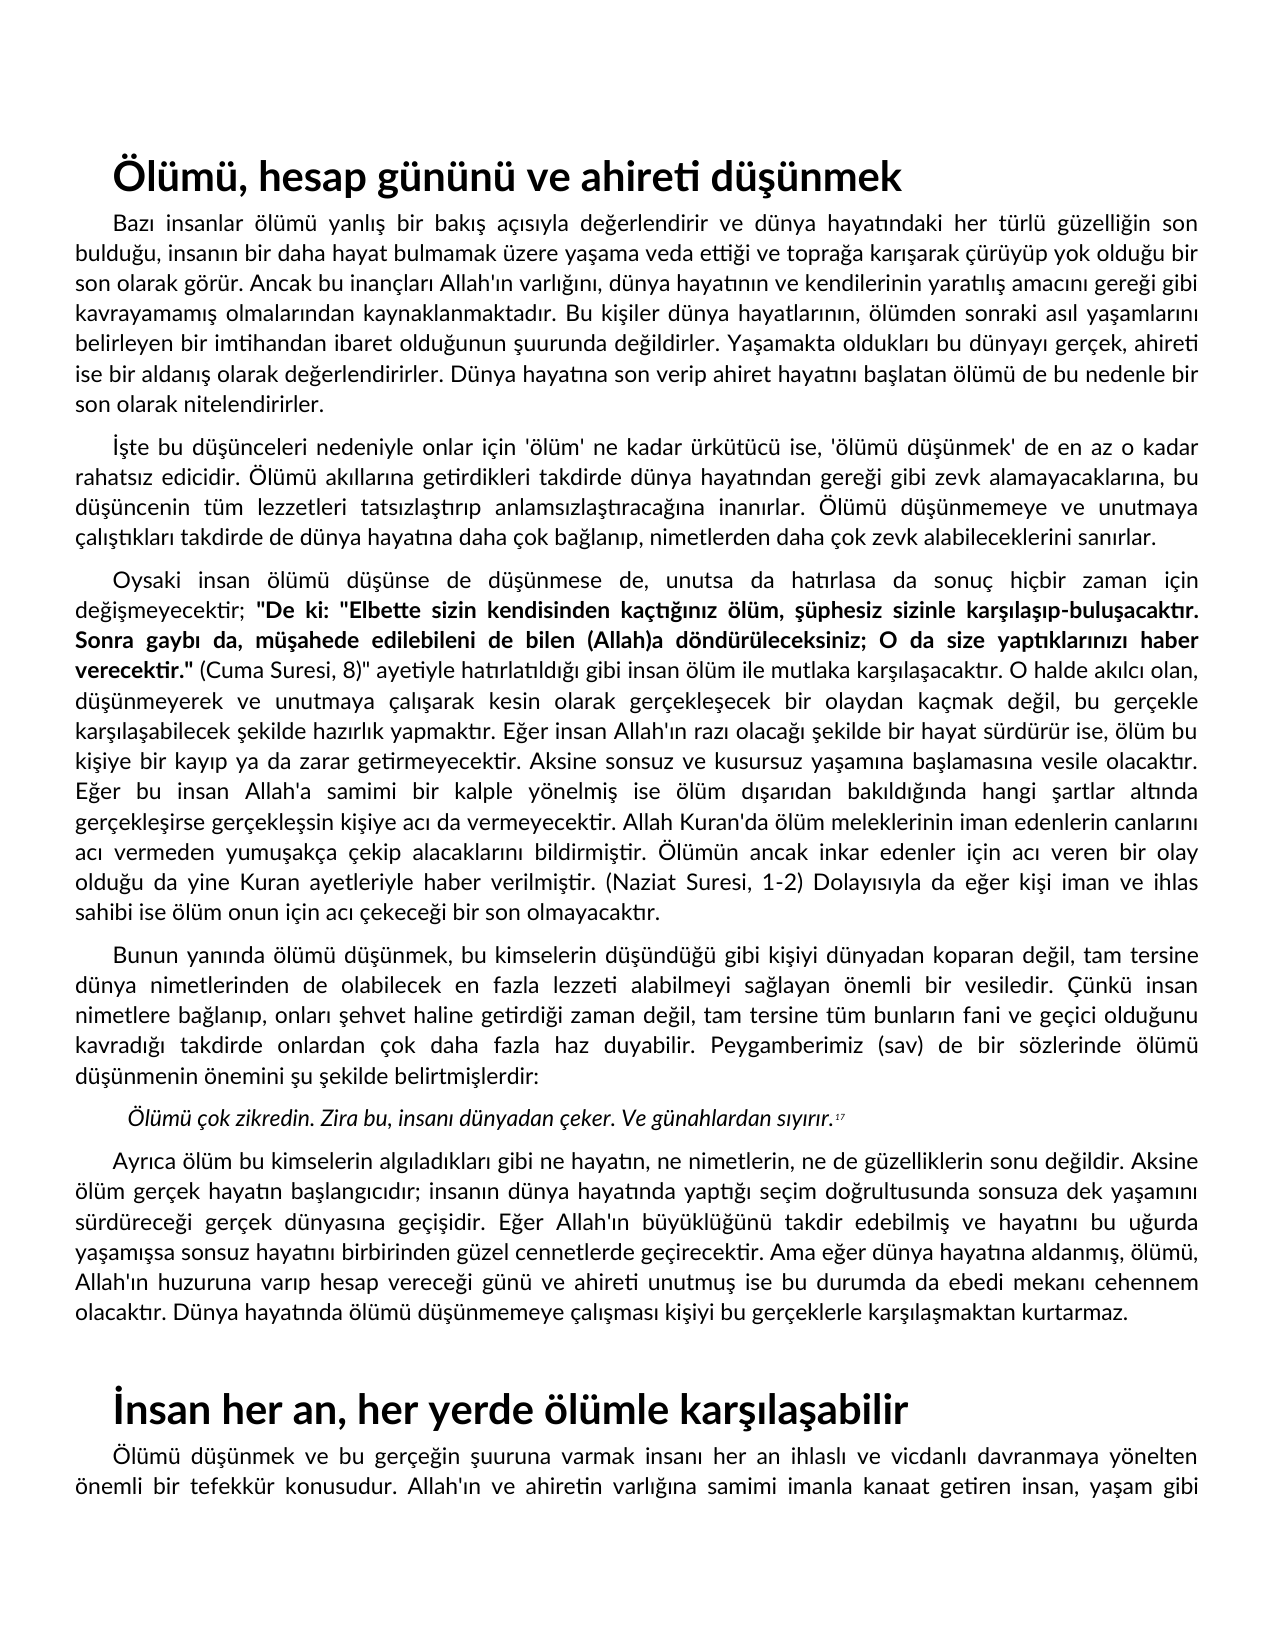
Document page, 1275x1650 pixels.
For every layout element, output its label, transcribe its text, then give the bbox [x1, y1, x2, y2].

text Oysaki insan ölümü düşünse de düşünmese de, unutsa da hatırlasa da sonuç hiçbir zaman için değişmeyecektir; "De ki: "Elbette sizin kendisinden kaçtığınız ölüm, şüphesiz sizinle karşılaşıp-buluşacaktır. Sonra gaybı da, müşahede edilebileni de bilen (Allah)a döndürüleceksiniz; O da size yaptıklarınızı haber verecektir." (Cuma Suresi, 8)" ayetiyle hatırlatıldığı gibi insan ölüm ile mutlaka karşılaşacaktır. O halde akılcı olan, düşünmeyerek ve unutmaya çalışarak kesin olarak gerçekleşecek bir olaydan kaçmak değil, bu gerçekle karşılaşabilecek şekilde hazırlık yapmaktır. Eğer insan Allah'ın razı olacağı şekilde bir hayat sürdürür ise, ölüm bu kişiye bir kayıp ya da zarar getirmeyecektir. Aksine sonsuz ve kusursuz yaşamına başlamasına vesile olacaktır. Eğer bu insan Allah'a samimi bir kalple yönelmiş ise ölüm dışarıdan bakıldığında hangi şartlar altında gerçekleşirse gerçekleşsin kişiye acı da vermeyecektir. Allah Kuran'da ölüm meleklerinin iman edenlerin canlarını acı vermeden yumuşakça çekip alacaklarını bildirmiştir. Ölümün ancak inkar edenler için acı veren bir olay olduğu da yine Kuran ayetleriyle haber verilmiştir. (Naziat Suresi, 1-2) Dolayısıyla da eğer kişi iman ve ihlas sahibi ise ölüm onun için acı çekeceği bir son olmayacaktır. [75, 566, 1200, 925]
subtitle İnsan her an, her yerde ölümle karşılaşabilir [112, 1383, 1200, 1433]
text Ayrıca ölüm bu kimselerin algıladıkları gibi ne hayatın, ne nimetlerin, ne de güzelliklerin sonu değildir. Aksine ölüm gerçek hayatın başlangıcıdır; insanın dünya hayatında yaptığı seçim doğrultusunda sonsuza dek yaşamını sürdüreceği gerçek dünyasına geçişidir. Eğer Allah'ın büyüklüğünü takdir edebilmiş ve hayatını bu uğurda yaşamışsa sonsuz hayatını birbirinden güzel cennetlerde geçirecektir. Ama eğer dünya hayatına aldanmış, ölümü, Allah'ın huzuruna varıp hesap vereceği günü ve ahireti unutmuş ise bu durumda da ebedi mekanı cehennem olacaktır. Dünya hayatında ölümü düşünmemeye çalışması kişiyi bu gerçeklerle karşılaşmaktan kurtarmaz. [75, 1147, 1200, 1325]
text İşte bu düşünceleri nedeniyle onlar için 'ölüm' ne kadar ürkütücü ise, 'ölümü düşünmek' de en az o kadar rahatsız edicidir. Ölümü akıllarına getirdikleri takdirde dünya hayatından gereği gibi zevk alamayacaklarına, bu düşüncenin tüm lezzetleri tatsızlaştırıp anlamsızlaştıracağına inanırlar. Ölümü düşünmemeye ve unutmaya çalıştıkları takdirde de dünya hayatına daha çok bağlanıp, nimetlerden daha çok zevk alabileceklerini sanırlar. [75, 432, 1200, 550]
text Bazı insanlar ölümü yanlış bir bakış açısıyla değerlendirir ve dünya hayatındaki her türlü güzelliğin son bulduğu, insanın bir daha hayat bulmamak üzere yaşama veda ettiği ve toprağa karışarak çürüyüp yok olduğu bir son olarak görür. Ancak bu inançları Allah'ın varlığını, dünya hayatının ve kendilerinin yaratılış amacını gereği gibi kavrayamamış olmalarından kaynaklanmaktadır. Bu kişiler dünya hayatlarının, ölümden sonraki asıl yaşamlarını belirleyen bir imtihandan ibaret olduğunun şuurunda değildirler. Yaşamakta oldukları bu dünyayı gerçek, ahireti ise bir aldanış olarak değerlendirirler. Dünya hayatına son verip ahiret hayatını başlatan ölümü de bu nedenle bir son olarak nitelendirirler. [75, 208, 1200, 417]
subtitle Ölümü, hesap gününü ve ahireti düşünmek [112, 150, 1200, 200]
text Bunun yanında ölümü düşünmek, bu kimselerin düşündüğü gibi kişiyi dünyadan koparan değil, tam tersine dünya nimetlerinden de olabilecek en fazla lezzeti alabilmeyi sağlayan önemli bir vesiledir. Çünkü insan nimetlere bağlanıp, onları şehvet haline getirdiği zaman değil, tam tersine tüm bunların fani ve geçici olduğunu kavradığı takdirde onlardan çok daha fazla haz duyabilir. Peygamberimiz (sav) de bir sözlerinde ölümü düşünmenin önemini şu şekilde belirtmişlerdir: [75, 941, 1200, 1089]
text Ölümü düşünmek ve bu gerçeğin şuuruna varmak insanı her an ihlaslı ve vicdanlı davranmaya yönelten önemli bir tefekkür konusudur. Allah'ın ve ahiretin varlığına samimi imanla kanaat getiren insan, yaşam gibi [75, 1442, 1200, 1499]
text Ölümü çok zikredin. Zira bu, insanı dünyadan çeker. Ve günahlardan sıyırır.17 [127, 1104, 1177, 1132]
